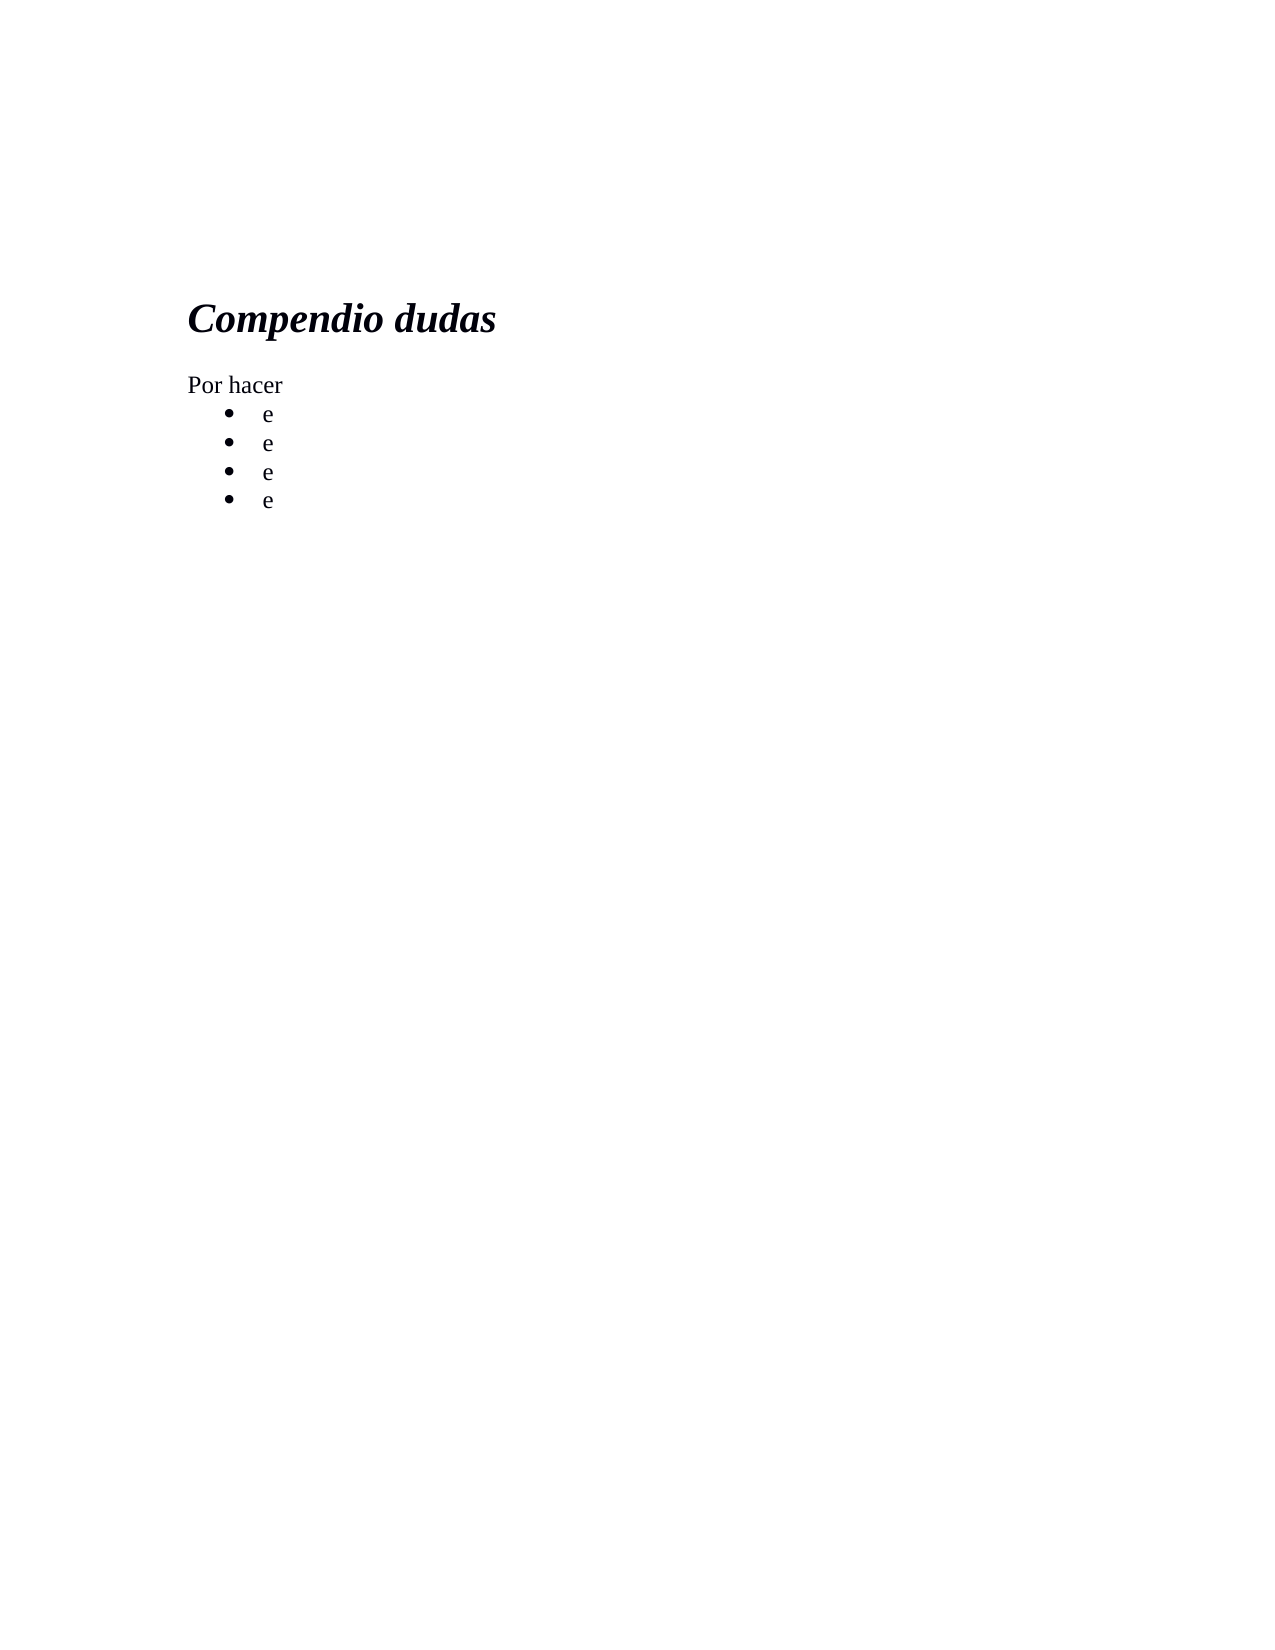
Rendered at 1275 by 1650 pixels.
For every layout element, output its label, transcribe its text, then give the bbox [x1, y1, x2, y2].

text Compendio dudas [187, 294, 1087, 342]
list e [225, 457, 1087, 485]
list e [225, 485, 1087, 514]
text Por hacer [187, 370, 1087, 399]
list e [225, 399, 1087, 428]
list e [225, 428, 1087, 457]
